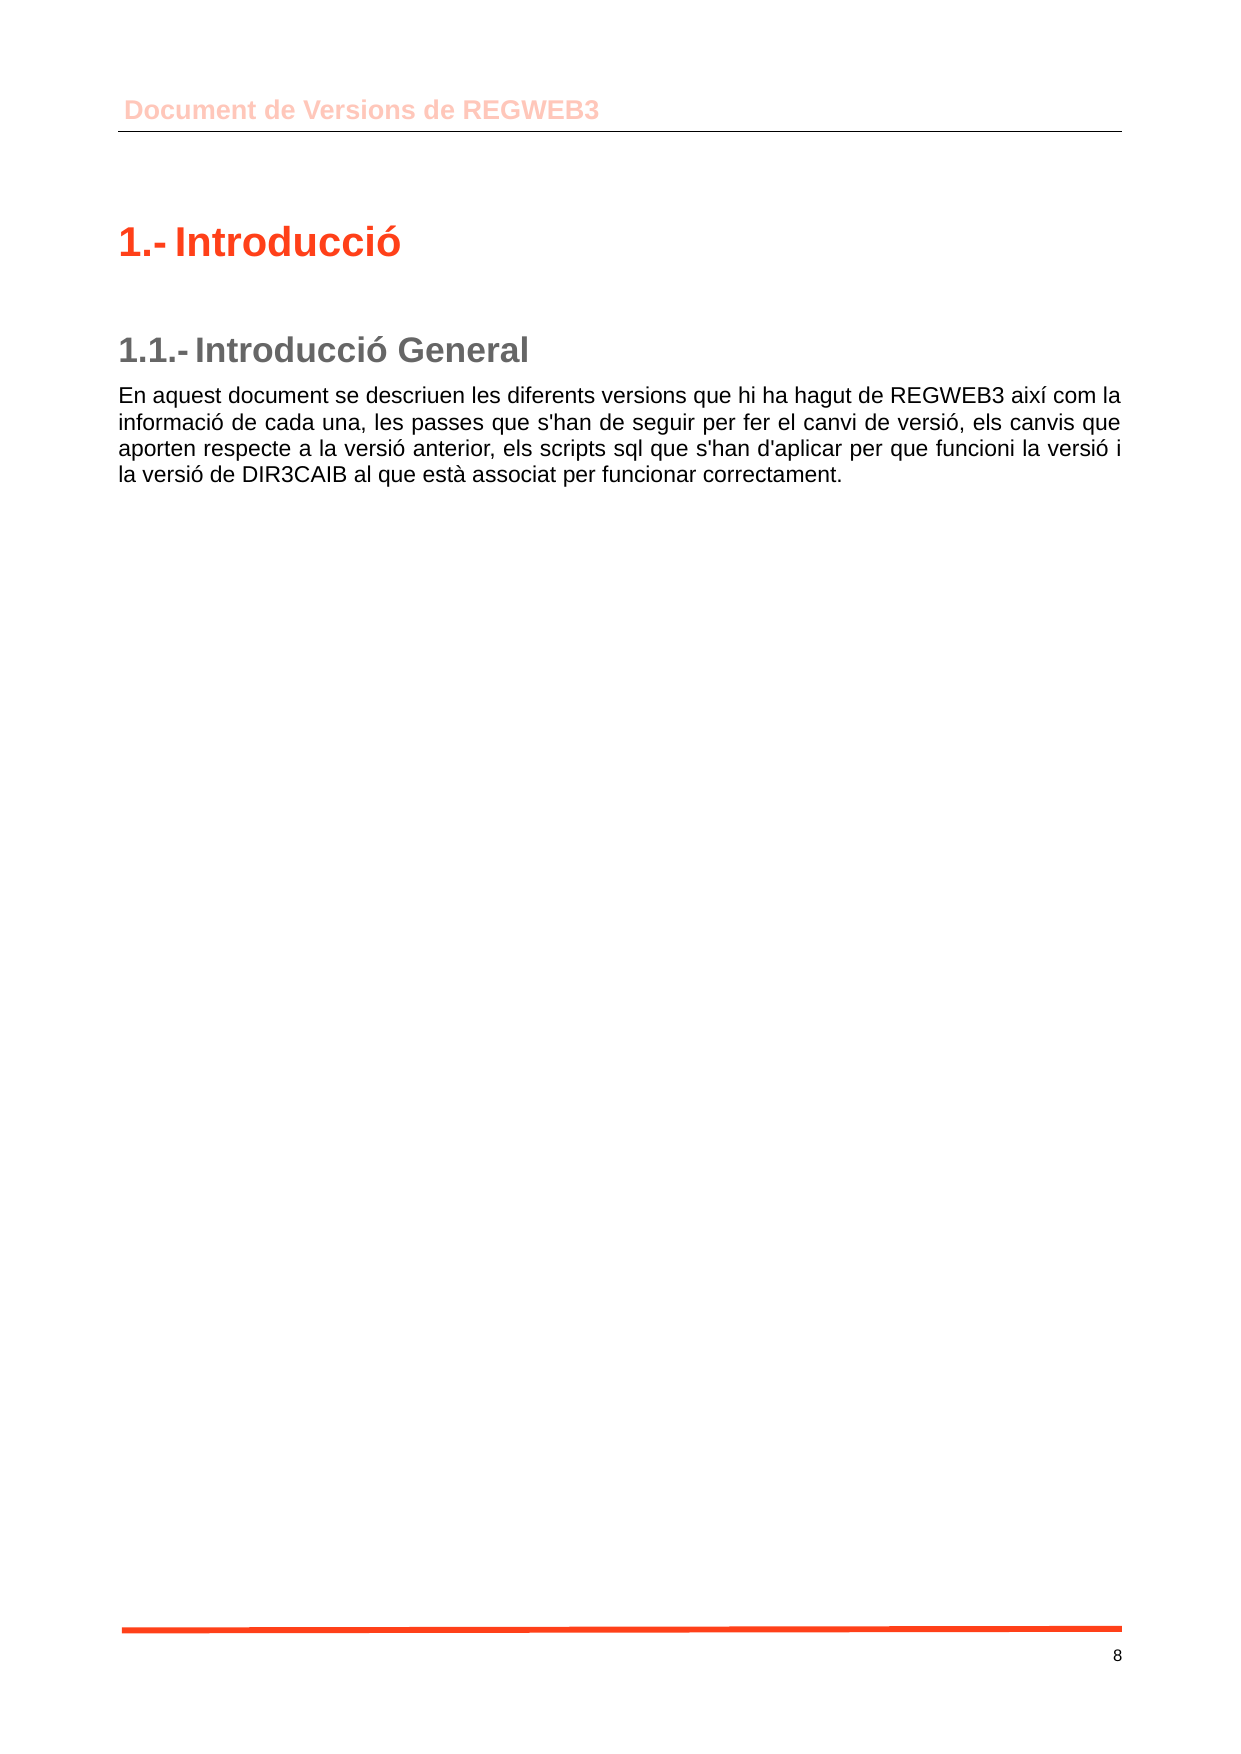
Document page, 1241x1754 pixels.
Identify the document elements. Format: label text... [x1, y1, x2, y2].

subtitle Introducció General [118, 329, 1122, 369]
text En aquest document se descriuen les diferents versions que hi ha hagut de REGWEB3 així com la informació de cada una, les passes que s'han de seguir per fer el canvi de versió, els canvis que aporten respecte a la versió anterior, els scripts sql que s'han d'aplicar per que funcioni la versió i la versió de DIR3CAIB al que està associat per funcionar correctament. [118, 382, 1122, 487]
subtitle Introducció [118, 217, 1122, 265]
